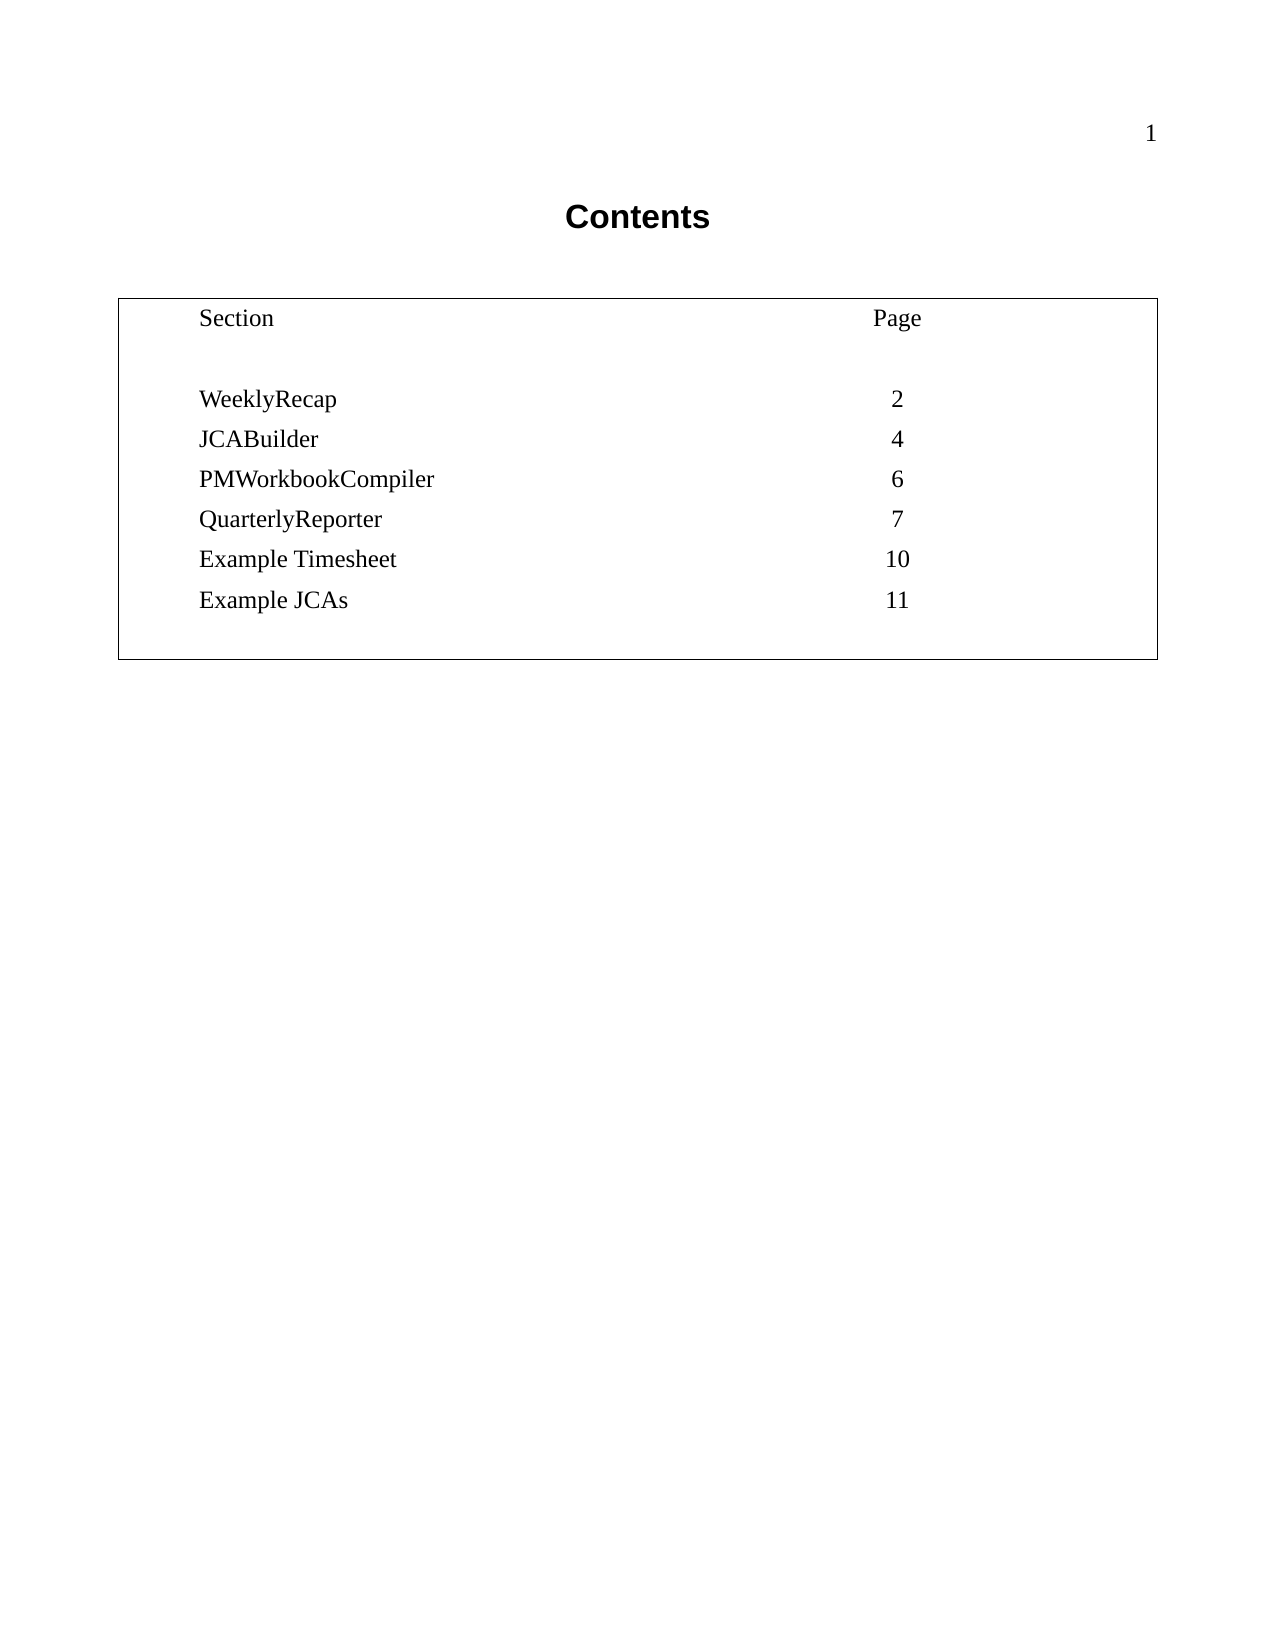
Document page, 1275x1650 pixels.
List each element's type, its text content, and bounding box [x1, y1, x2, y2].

table_cell JCABuilder [119, 418, 637, 458]
table_cell [119, 619, 637, 659]
table_cell 10 [638, 539, 1157, 579]
table_cell 6 [638, 458, 1157, 498]
table_cell [638, 338, 1157, 378]
table_cell Example JCAs [119, 579, 637, 619]
table_header Page [638, 299, 1157, 338]
table_cell Example Timesheet [119, 539, 637, 579]
table_cell 2 [638, 378, 1157, 418]
table_cell [638, 619, 1157, 659]
table_cell [119, 338, 637, 378]
table_cell QuarterlyReporter [119, 499, 637, 539]
table_cell WeeklyRecap [119, 378, 637, 418]
table_cell 4 [638, 418, 1157, 458]
table_cell PMWorkbookCompiler [119, 458, 637, 498]
subtitle Contents [118, 197, 1157, 236]
table_header Section [119, 299, 637, 338]
table_cell 7 [638, 499, 1157, 539]
table_cell 11 [638, 579, 1157, 619]
